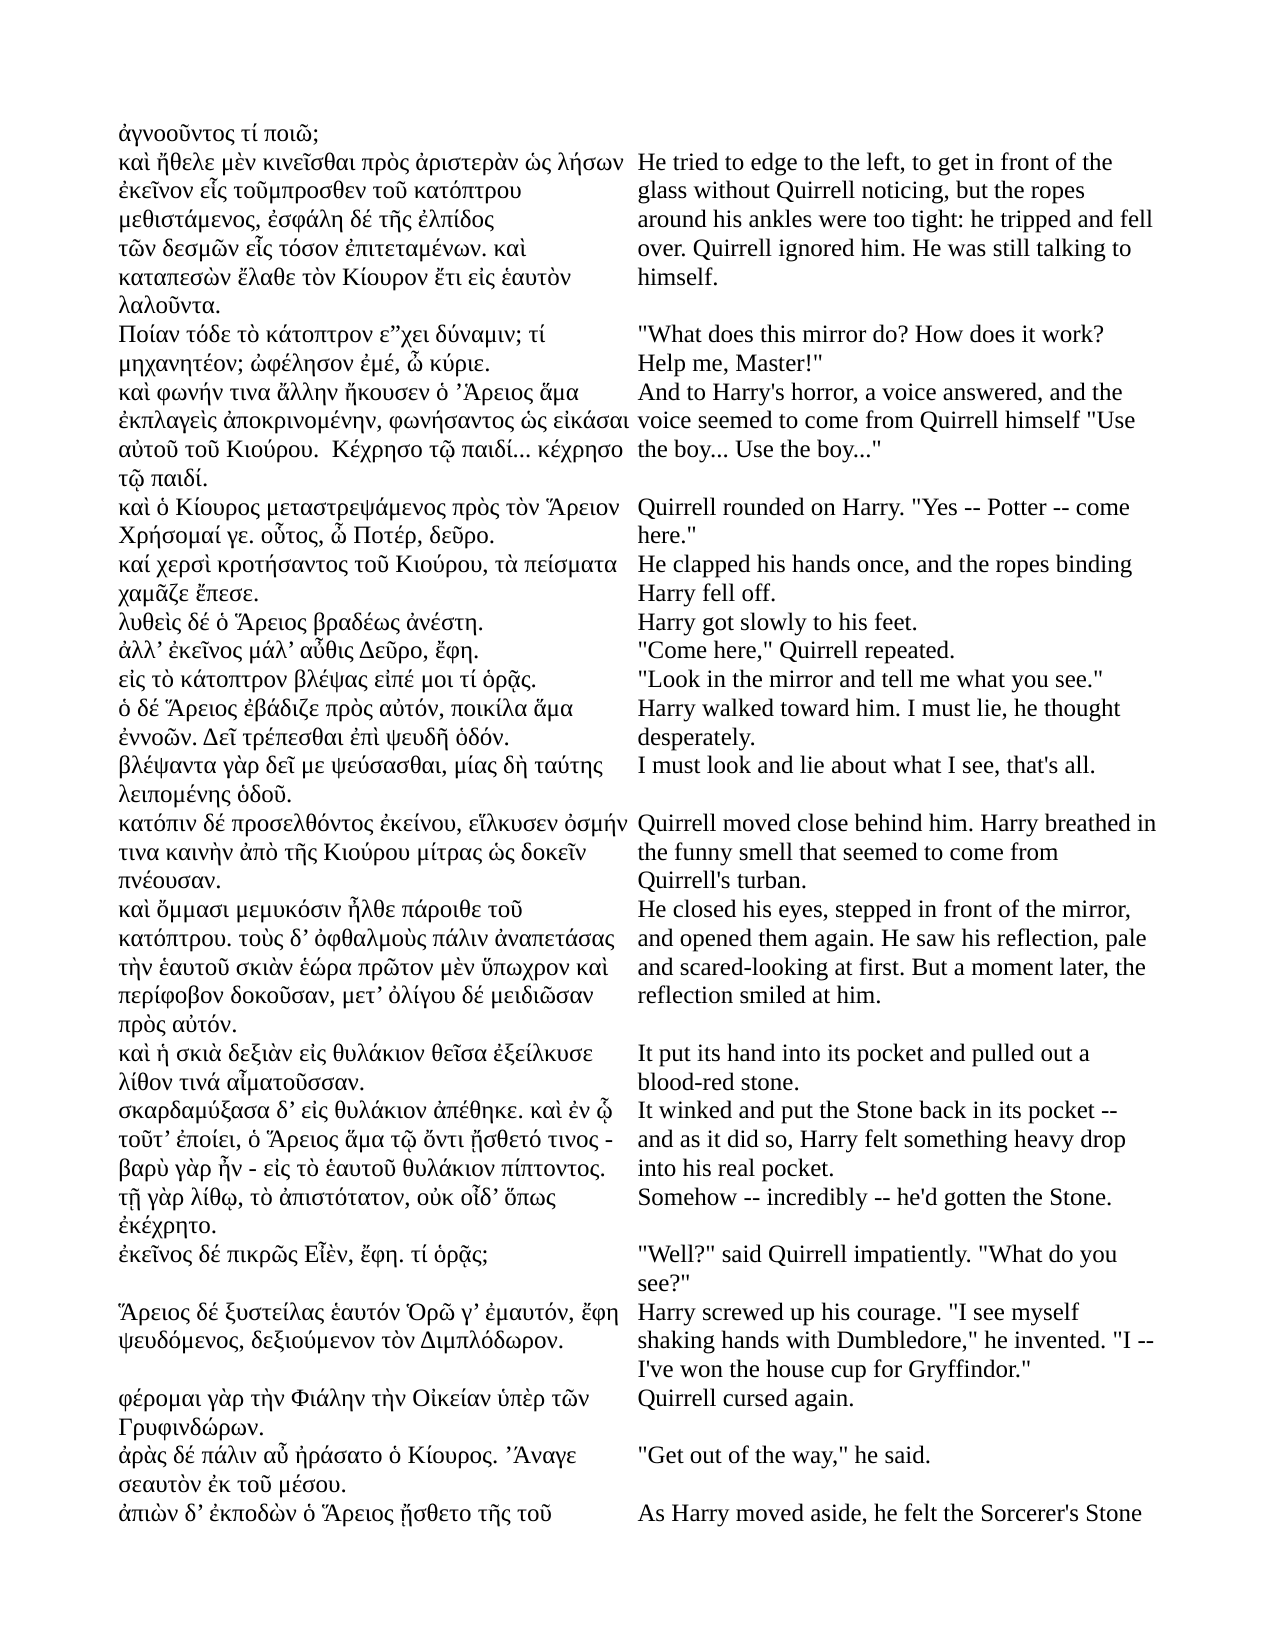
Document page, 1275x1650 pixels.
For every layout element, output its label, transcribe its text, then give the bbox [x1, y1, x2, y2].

table_cell It winked and put the Stone back in its pocket -- and as it did so, Harry felt something heavy drop into his real pocket. [637, 1096, 1157, 1182]
table_cell "Get out of the way," he said. [637, 1441, 1157, 1498]
table_cell "Look in the mirror and tell me what you see." [637, 664, 1157, 693]
table_cell It put its hand into its pocket and pulled out a blood-red stone. [637, 1038, 1157, 1096]
table_cell ἀρὰς δέ πάλιν αὖ ἠράσατο ὁ Κίουρος. ’Άναγε σεαυτὸν ἐκ τοῦ μέσου. [118, 1441, 637, 1498]
table_cell καὶ φωνήν τινα ἄλλην ἤκουσεν ὁ ’Ἁρειος ἅμα ἐκπλαγεὶς ἀποκρινομένην, φωνήσαντος ὡς εἰκάσαι αὐτοῦ τοῦ Κιούρου. Κέχρησο τῷ παιδί... κέχρησο τῷ παιδί. [118, 377, 637, 492]
table_cell κατόπιν δέ προσελθόντος ἐκείνου, εἵλκυσεν ὀσμήν τινα καινὴν ἀπὸ τῆς Κιούρου μίτρας ὡς δοκεῖν πνέουσαν. [118, 808, 637, 894]
table_cell ἀπιὼν δ’ ἐκποδὼν ὁ Ἅρειος ᾔσθετο τῆς τοῦ [118, 1498, 637, 1527]
table_cell καὶ ἡ σκιὰ δεξιὰν εἰς θυλάκιον θεῖσα ἐξείλκυσε λίθον τινά αἶματοῦσσαν. [118, 1038, 637, 1096]
table_cell εἰς τὸ κάτοπτρον βλέψας εἰπέ μοι τί ὁρᾷς. [118, 664, 637, 693]
table_cell "Come here," Quirrell repeated. [637, 636, 1157, 664]
table_cell βλέψαντα γὰρ δεῖ με ψεύσασθαι, μίας δὴ ταύτης λειπομένης ὁδοῦ. [118, 751, 637, 808]
table_cell ἐκεῖνος δέ πικρῶς Εἶὲν, ἔφη. τί ὁρᾷς; [118, 1239, 637, 1297]
table_cell ὁ δέ Ἅρειος ἐβάδιζε πρὸς αὐτόν, ποικίλα ἅμα ἐννοῶν. Δεῖ τρέπεσθαι ἐπὶ ψευδῆ ὁδόν. [118, 693, 637, 751]
table_cell I must look and lie about what I see, that's all. [637, 751, 1157, 808]
table_cell As Harry moved aside, he felt the Sorcerer's Stone [637, 1498, 1157, 1527]
table_cell φέρομαι γὰρ τὴν Φιάλην τὴν Οἰκείαν ὑπὲρ τῶν Γρυφινδώρων. [118, 1383, 637, 1441]
table_cell ἀλλ’ ἐκεῖνος μάλ’ αὖθις Δεῦρο, ἔφη. [118, 636, 637, 664]
table_cell Quirrell moved close behind him. Harry breathed in the funny smell that seemed to come from Quirrell's turban. [637, 808, 1157, 894]
table_cell He closed his eyes, stepped in front of the mirror, and opened them again. He saw his reflection, pale and scared-looking at first. But a moment later, the reflection smiled at him. [637, 894, 1157, 1038]
table_cell σκαρδαμύξασα δ’ εἰς θυλάκιον ἀπέθηκε. καὶ ἐν ᾧ τοῦτ’ ἐποίει, ὁ Ἅρειος ἅμα τῷ ὄντι ᾔσθετό τινος - βαρὺ γὰρ ἦν - εἰς τὸ ἑαυτοῦ θυλάκιον πίπτοντος. [118, 1096, 637, 1182]
table_cell Harry got slowly to his feet. [637, 607, 1157, 636]
table_cell "What does this mirror do? How does it work? Help me, Master!" [637, 319, 1157, 377]
table_cell [637, 118, 1157, 147]
table_cell ἀγνοοῦντος τί ποιῶ; [118, 118, 637, 147]
table_cell And to Harry's horror, a voice answered, and the voice seemed to come from Quirrell himself "Use the boy... Use the boy..." [637, 377, 1157, 492]
table_cell καί χερσὶ κροτήσαντος τοῦ Κιούρου, τὰ πείσματα χαμᾶζε ἔπεσε. [118, 549, 637, 607]
table_cell "Well?" said Quirrell impatiently. "What do you see?" [637, 1239, 1157, 1297]
table_cell Ποίαν τόδε τὸ κάτοπτρον ε”χει δύναμιν; τί μηχανητέον; ὠφέλησον ἐμέ, ὦ κύριε. [118, 319, 637, 377]
table_cell καὶ ὁ Κίουρος μεταστρεψάμενος πρὸς τὸν Ἅρειον Χρήσομαί γε. οὗτος, ὦ Ποτέρ, δεῦρο. [118, 492, 637, 549]
table_cell Harry screwed up his courage. "I see myself shaking hands with Dumbledore," he invented. "I -- I've won the house cup for Gryffindor." [637, 1297, 1157, 1383]
table_cell He clapped his hands once, and the ropes binding Harry fell off. [637, 549, 1157, 607]
table_cell Harry walked toward him. I must lie, he thought desperately. [637, 693, 1157, 751]
table_cell καὶ ἤθελε μὲν κινεῖσθαι πρὸς ἀριστερὰν ὡς λήσων ἐκεῖνον εἷς τοῦμπροσθεν τοῦ κατόπτρου μεθιστάμενος, ἐσφάλη δέ τῆς ἐλπίδος τῶν δεσμῶν εἷς τόσον ἐπιτεταμένων. καὶ καταπεσὼν ἔλαθε τὸν Κίουρον ἔτι εἰς ἑαυτὸν λαλοῦντα. [118, 147, 637, 319]
table_cell τῇ γὰρ λίθῳ, τὸ ἀπιστότατον, οὐκ οἶδ’ ὅπως ἐκέχρητο. [118, 1182, 637, 1239]
table_cell Quirrell cursed again. [637, 1383, 1157, 1441]
table_cell Quirrell rounded on Harry. "Yes -- Potter -- come here." [637, 492, 1157, 549]
table_cell Somehow -- incredibly -- he'd gotten the Stone. [637, 1182, 1157, 1239]
table_cell καὶ ὄμμασι μεμυκόσιν ἦλθε πάροιθε τοῦ κατόπτρου. τοὺς δ’ ὀφθαλμοὺς πάλιν ἀναπετάσας τὴν ἑαυτοῦ σκιὰν ἑώρα πρῶτον μὲν ὕπωχρον καὶ περίφοβον δοκοῦσαν, μετ’ ὀλίγου δέ μειδιῶσαν πρὸς αὐτόν. [118, 894, 637, 1038]
table_cell He tried to edge to the left, to get in front of the glass without Quirrell noticing, but the ropes around his ankles were too tight: he tripped and fell over. Quirrell ignored him. He was still talking to himself. [637, 147, 1157, 319]
table_cell λυθεὶς δέ ὁ Ἅρειος βραδέως ἀνέστη. [118, 607, 637, 636]
table_cell Ἅρειος δέ ξυστείλας ἑαυτόν Ὁρῶ γ’ ἐμαυτόν, ἔφη ψευδόμενος, δεξιούμενον τὸν Διμπλόδωρον. [118, 1297, 637, 1383]
